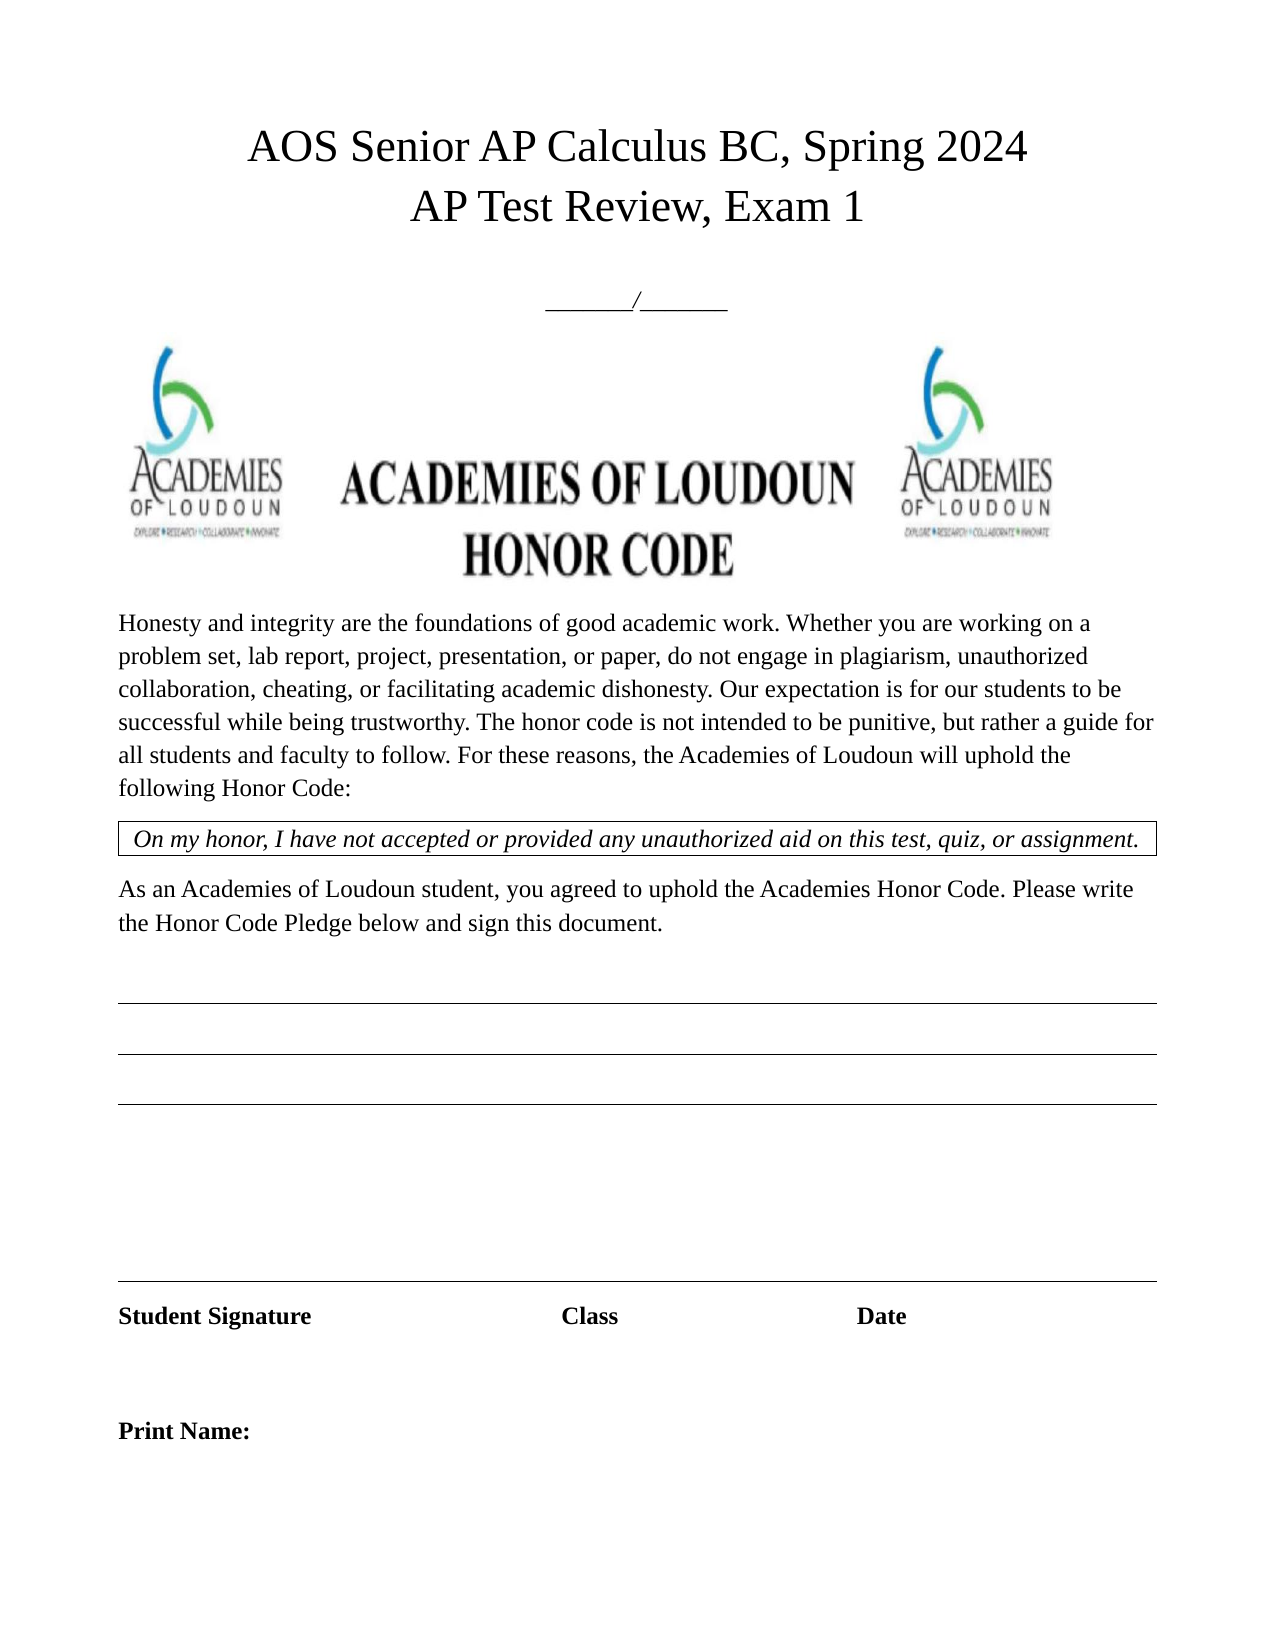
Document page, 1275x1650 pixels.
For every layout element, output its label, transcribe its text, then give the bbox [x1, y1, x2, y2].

text Honesty and integrity are the foundations of good academic work. Whether you are working on a problem set, lab report, project, presentation, or paper, do not engage in plagiarism, unauthorized collaboration, cheating, or facilitating academic dishonesty. Our expectation is for our students to be successful while being trustworthy. The honor code is not intended to be punitive, but rather a guide for all students and faculty to follow. For these reasons, the Academies of Loudoun will uphold the following Honor Code: [118, 608, 1157, 802]
text Student Signature Class Date [118, 1301, 1157, 1330]
text On my honor, I have not accepted or provided any unauthorized aid on this test, quiz, or assignment. [119, 822, 1156, 855]
text Print Name: [118, 1358, 1157, 1445]
text AOS Senior AP Calculus BC, Spring 2024 AP Test Review, Exam 1 _______/_______ [118, 118, 1157, 314]
text As an Academies of Loudoun student, you agreed to uphold the Academies Honor Code. Please write the Honor Code Pledge below and sign this document. [118, 874, 1157, 936]
picture [118, 332, 1058, 590]
